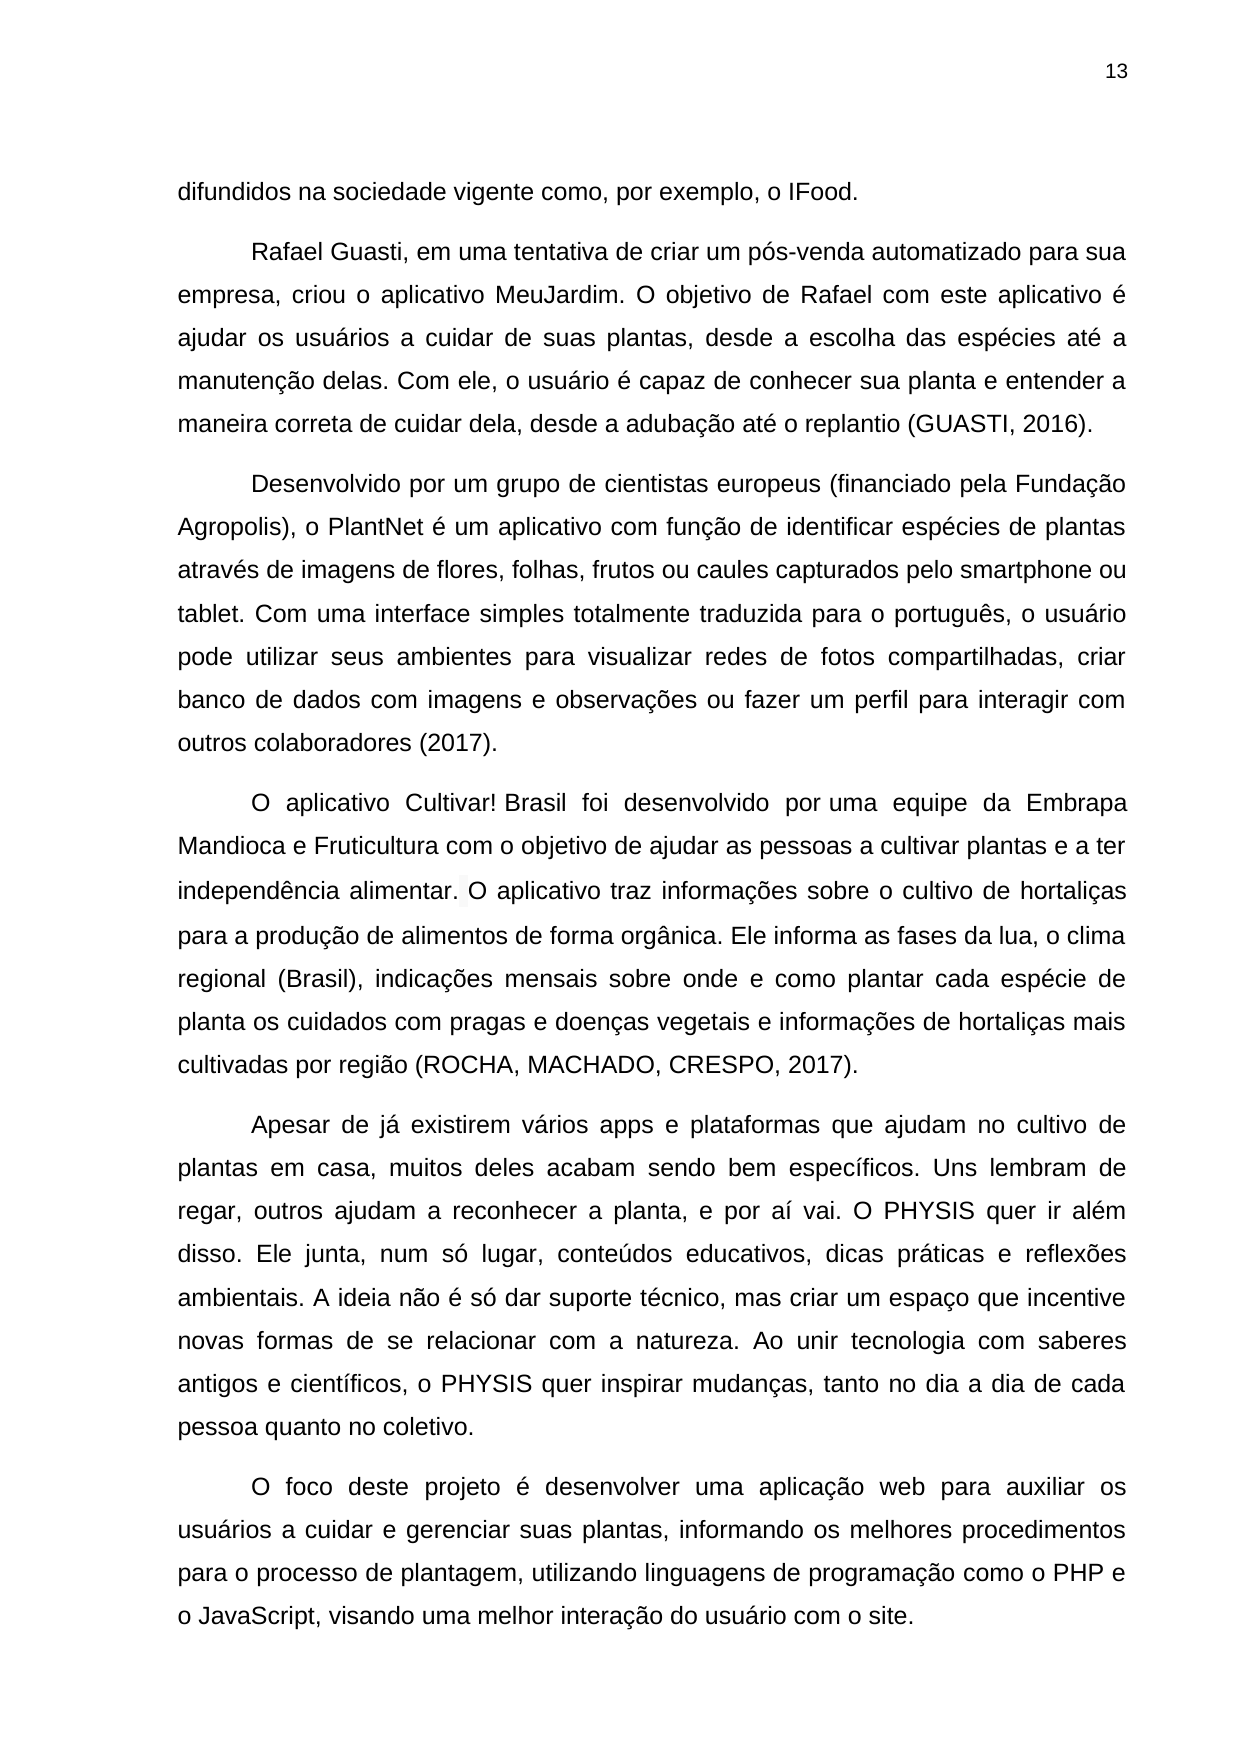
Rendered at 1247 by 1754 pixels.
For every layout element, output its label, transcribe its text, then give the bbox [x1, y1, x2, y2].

text O foco deste projeto é desenvolver uma aplicação web para auxiliar os usuários a cuidar e gerenciar suas plantas, informando os melhores procedimentos para o processo de plantagem, utilizando linguagens de programação como o PHP e o JavaScript, visando uma melhor interação do usuário com o site. [177, 1472, 1128, 1630]
text Apesar de já existirem vários apps e plataformas que ajudam no cultivo de plantas em casa, muitos deles acabam sendo bem específicos. Uns lembram de regar, outros ajudam a reconhecer a planta, e por aí vai. O PHYSIS quer ir além disso. Ele junta, num só lugar, conteúdos educativos, dicas práticas e reflexões ambientais. A ideia não é só dar suporte técnico, mas criar um espaço que incentive novas formas de se relacionar com a natureza. Ao unir tecnologia com saberes antigos e científicos, o PHYSIS quer inspirar mudanças, tanto no dia a dia de cada pessoa quanto no coletivo. [177, 1110, 1128, 1441]
text difundidos na sociedade vigente como, por exemplo, o IFood. [177, 177, 1128, 206]
text Desenvolvido por um grupo de cientistas europeus (financiado pela Fundação Agropolis), o PlantNet é um aplicativo com função de identificar espécies de plantas através de imagens de flores, folhas, frutos ou caules capturados pelo smartphone ou tablet. Com uma interface simples totalmente traduzida para o português, o usuário pode utilizar seus ambientes para visualizar redes de fotos compartilhadas, criar banco de dados com imagens e observações ou fazer um perfil para interagir com outros colaboradores (2017). [177, 469, 1128, 757]
text Rafael Guasti, em uma tentativa de criar um pós-venda automatizado para sua empresa, criou o aplicativo MeuJardim. O objetivo de Rafael com este aplicativo é ajudar os usuários a cuidar de suas plantas, desde a escolha das espécies até a manutenção delas. Com ele, o usuário é capaz de conhecer sua planta e entender a maneira correta de cuidar dela, desde a adubação até o replantio (GUASTI, 2016). [177, 237, 1128, 438]
text O aplicativo Cultivar! Brasil foi desenvolvido por uma equipe da Embrapa Mandioca e Fruticultura com o objetivo de ajudar as pessoas a cultivar plantas e a ter independência alimentar. O aplicativo traz informações sobre o cultivo de hortaliças para a produção de alimentos de forma orgânica. Ele informa as fases da lua, o clima regional (Brasil), indicações mensais sobre onde e como plantar cada espécie de planta os cuidados com pragas e doenças vegetais e informações de hortaliças mais cultivadas por região (ROCHA, MACHADO, CRESPO, 2017). [177, 788, 1128, 1079]
